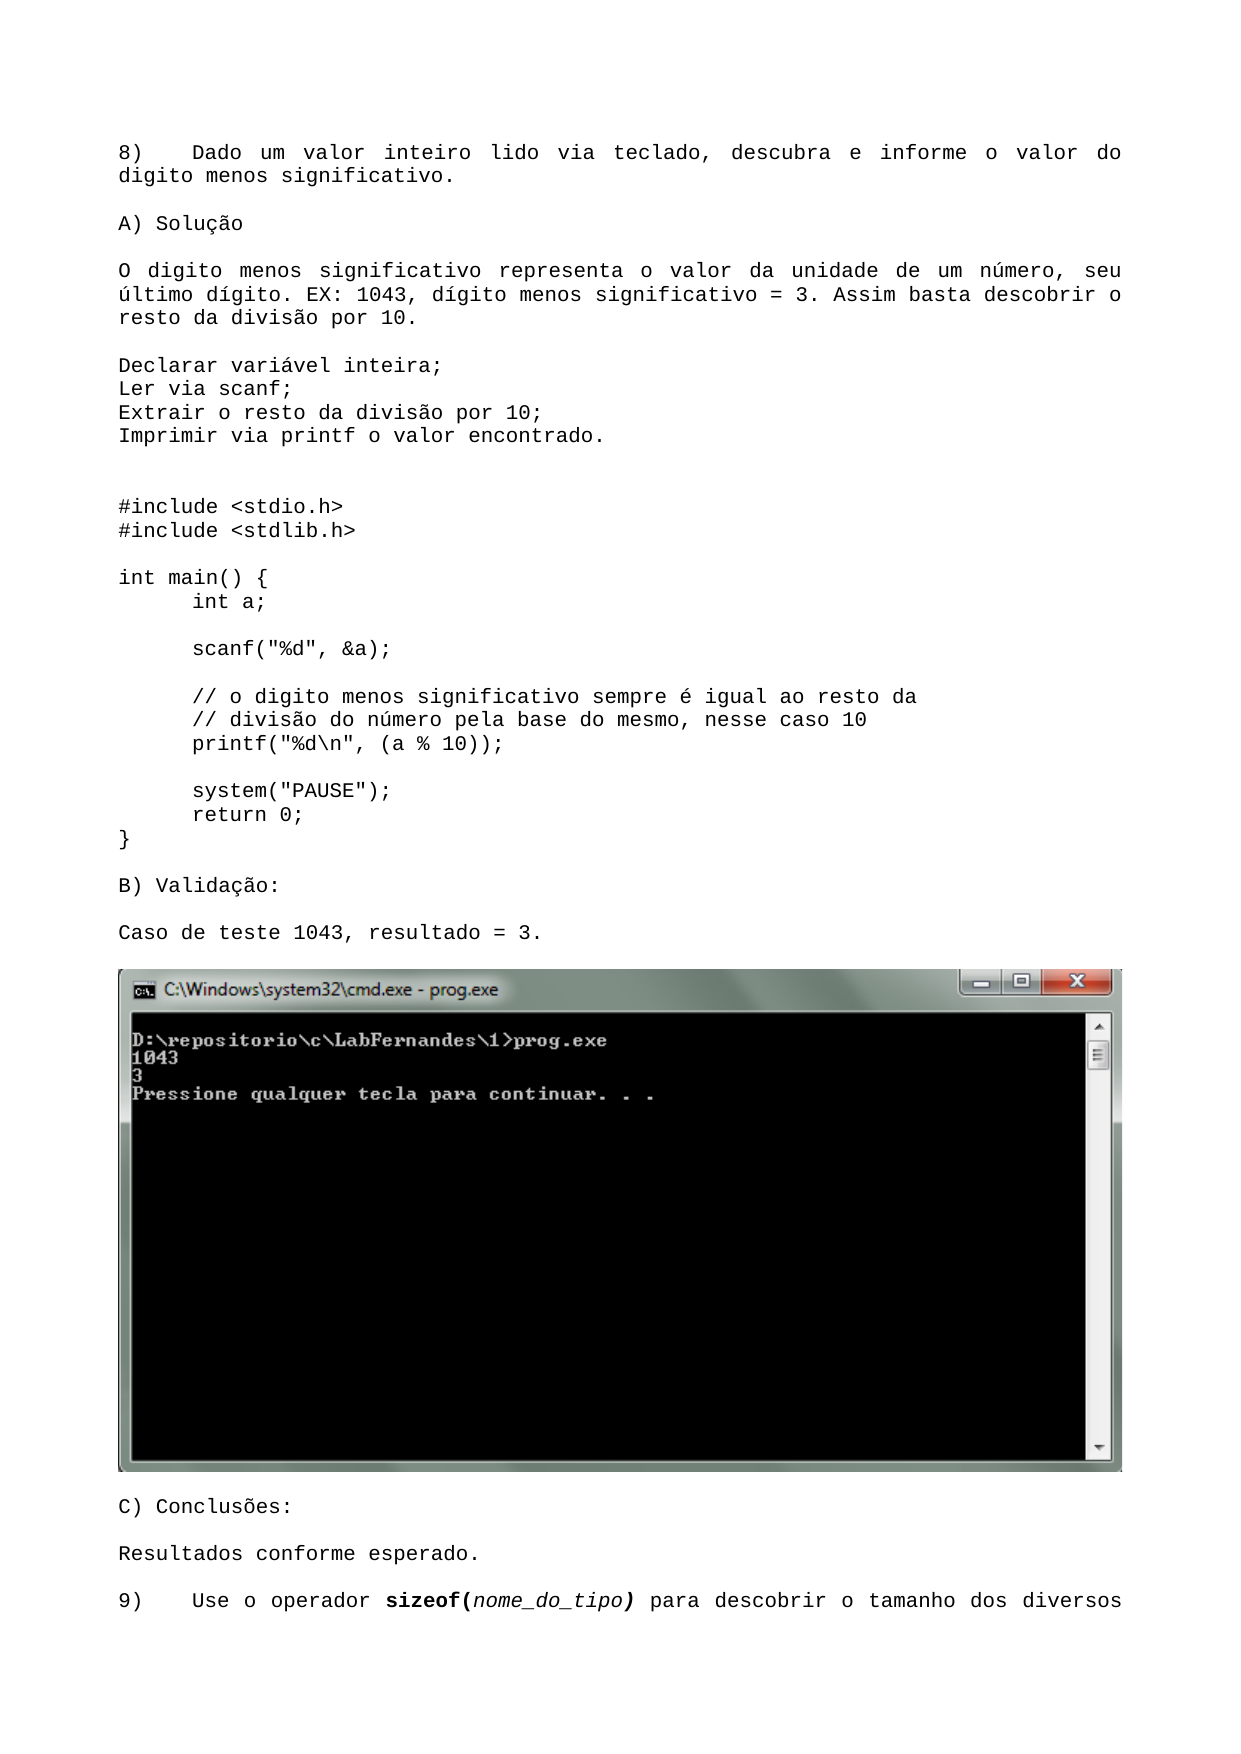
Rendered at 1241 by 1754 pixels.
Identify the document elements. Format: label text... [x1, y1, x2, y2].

text Imprimir via printf o valor encontrado. [118, 426, 1122, 449]
text #include <stdlib.h> [118, 520, 1122, 544]
text Extrair o resto da divisão por 10; [118, 402, 1122, 426]
text return 0; [118, 804, 1122, 827]
text printf("%d\n", (a % 10)); [118, 733, 1122, 757]
text Resultados conforme esperado. [118, 1543, 1122, 1567]
text system("PAUSE"); [118, 780, 1122, 804]
text C) Conclusões: [118, 1496, 1122, 1519]
text int a; [118, 591, 1122, 615]
text } [118, 827, 1122, 851]
picture [118, 969, 1123, 1472]
text Declarar variável inteira; [118, 354, 1122, 378]
text O digito menos significativo representa o valor da unidade de um número, seu último dígito. EX: 1043, dígito menos significativo = 3. Assim basta descobrir o resto da divisão por 10. [118, 260, 1122, 331]
text B) Validação: [118, 875, 1122, 898]
text Caso de teste 1043, resultado = 3. [118, 922, 1122, 946]
text int main() { [118, 567, 1122, 591]
text scanf("%d", &a); [118, 638, 1122, 662]
text Ler via scanf; [118, 378, 1122, 402]
text 8) Dado um valor inteiro lido via teclado, descubra e informe o valor do digito menos significativo. [118, 142, 1122, 189]
text A) Solução [118, 213, 1122, 236]
text #include <stdio.h> [118, 496, 1122, 520]
text // divisão do número pela base do mesmo, nesse caso 10 [118, 709, 1122, 733]
text 9) Use o operador sizeof(nome_do_tipo) para descobrir o tamanho dos diversos [118, 1590, 1122, 1614]
text // o digito menos significativo sempre é igual ao resto da [118, 686, 1122, 709]
